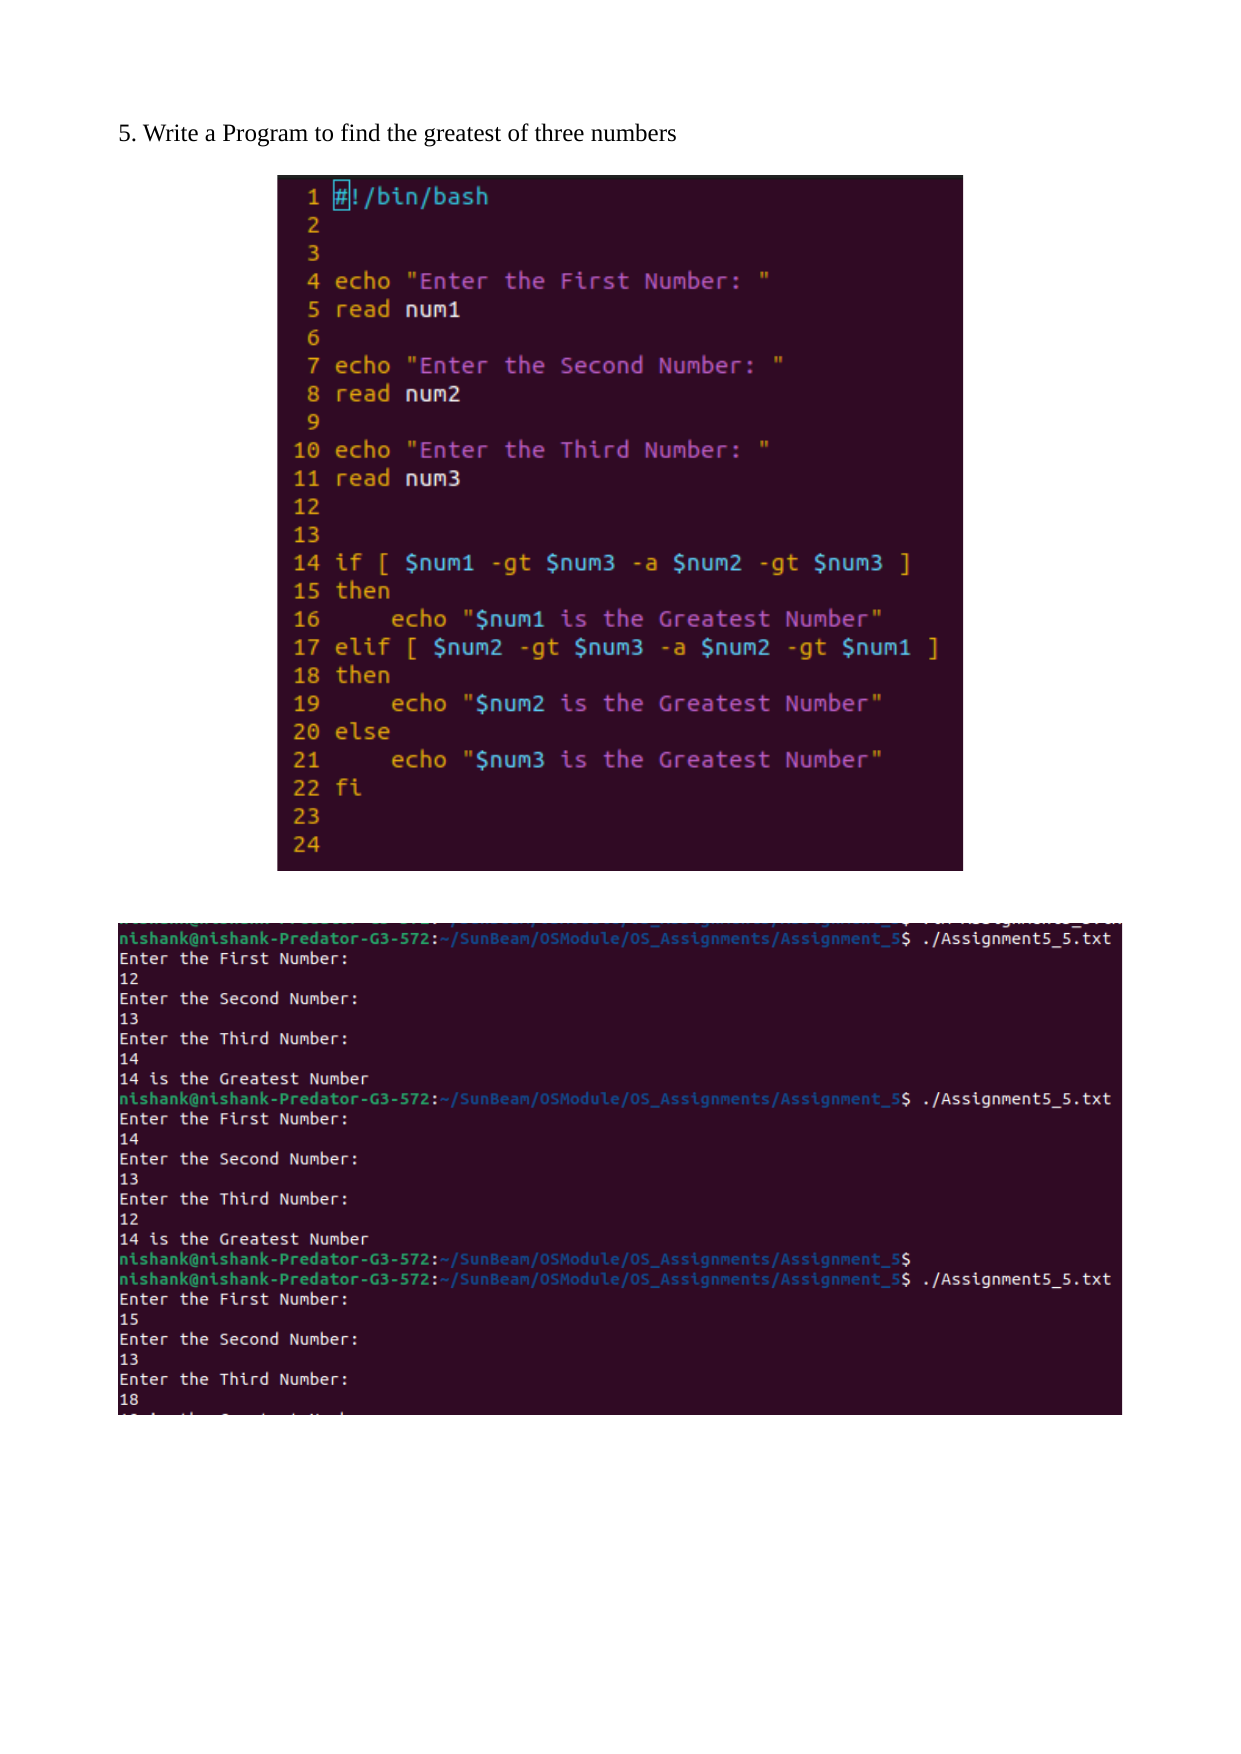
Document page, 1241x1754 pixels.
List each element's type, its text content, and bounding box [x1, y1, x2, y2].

text 5. Write a Program to find the greatest of three numbers [118, 118, 1122, 147]
picture [277, 175, 964, 871]
picture [118, 923, 1123, 1415]
